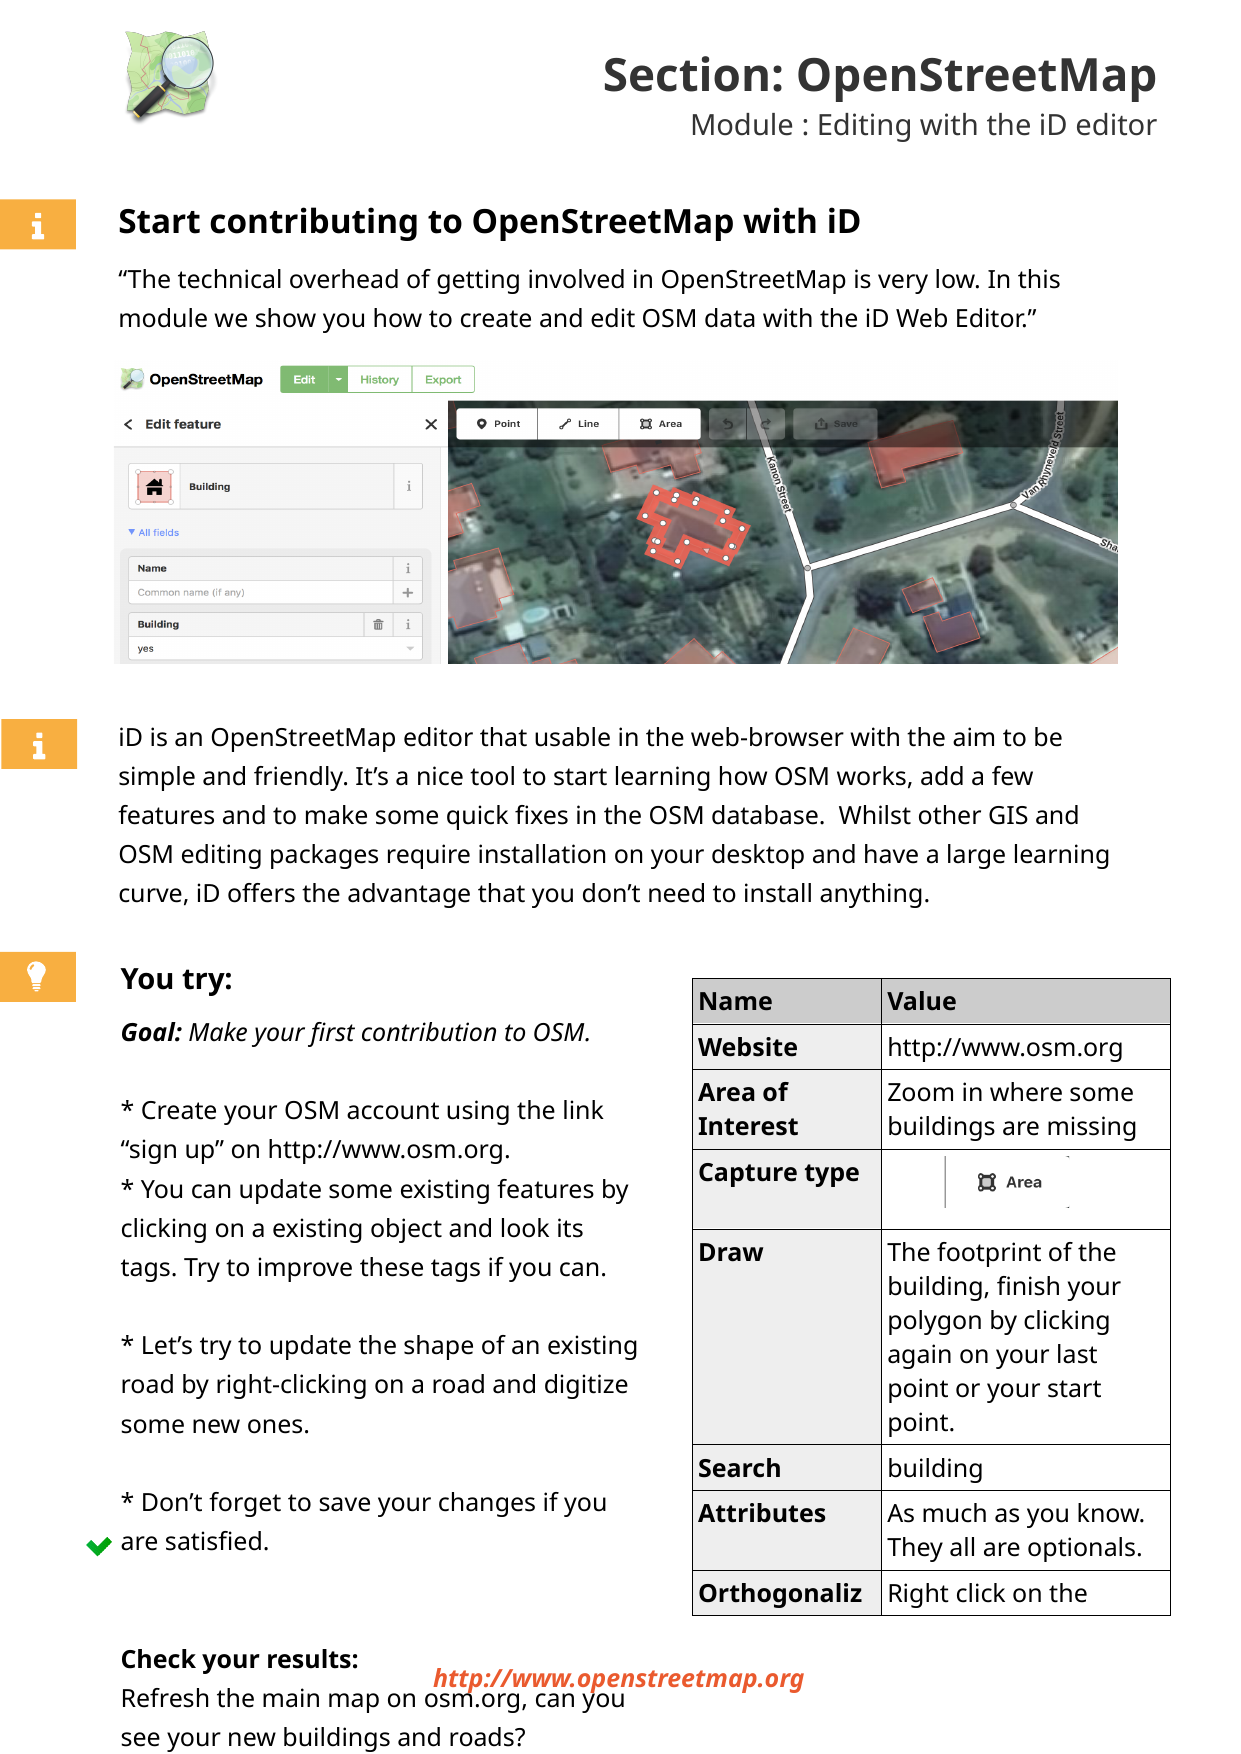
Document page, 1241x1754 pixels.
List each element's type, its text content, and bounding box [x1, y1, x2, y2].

table_cell Website [693, 1025, 881, 1069]
picture [122, 31, 218, 127]
picture [944, 1156, 1070, 1208]
table_header Name [693, 979, 881, 1023]
text iD is an OpenStreetMap editor that usable in the web-browser with the aim to be simple and friendly. It’s a nice tool to start learning how OSM works, add a few features and to make some quick fixes in the OSM database. Whilst other GIS and OSM editing packages require installation on your desktop and have a large learning curve, iD offers the advantage that you don’t need to install anything. [118, 719, 1122, 910]
table_cell The footprint of the building, finish your polygon by clicking again on your last point or your start point. [882, 1230, 1170, 1444]
table_cell building [882, 1445, 1170, 1490]
table_cell As much as you know. They all are optionals. [882, 1491, 1170, 1570]
table_cell Capture type [693, 1150, 881, 1228]
table_cell Search [693, 1445, 881, 1490]
table_cell Attributes [693, 1491, 881, 1570]
table_cell [882, 1150, 1170, 1228]
table_cell Orthogonaliz [693, 1571, 881, 1615]
text “The technical overhead of getting involved in OpenStreetMap is very low. In this module we show you how to create and edit OSM data with the iD Web Editor.” [118, 262, 1122, 335]
table_cell Draw [693, 1230, 881, 1444]
subtitle Start contributing to OpenStreetMap with iD [118, 198, 1122, 243]
table_cell Zoom in where some buildings are missing [882, 1070, 1170, 1149]
table_header Value [882, 979, 1170, 1023]
table_cell Right click on the [882, 1571, 1170, 1615]
picture [113, 360, 1118, 664]
table_cell Area of Interest [693, 1070, 881, 1149]
table_cell http://www.osm.org [882, 1025, 1170, 1069]
